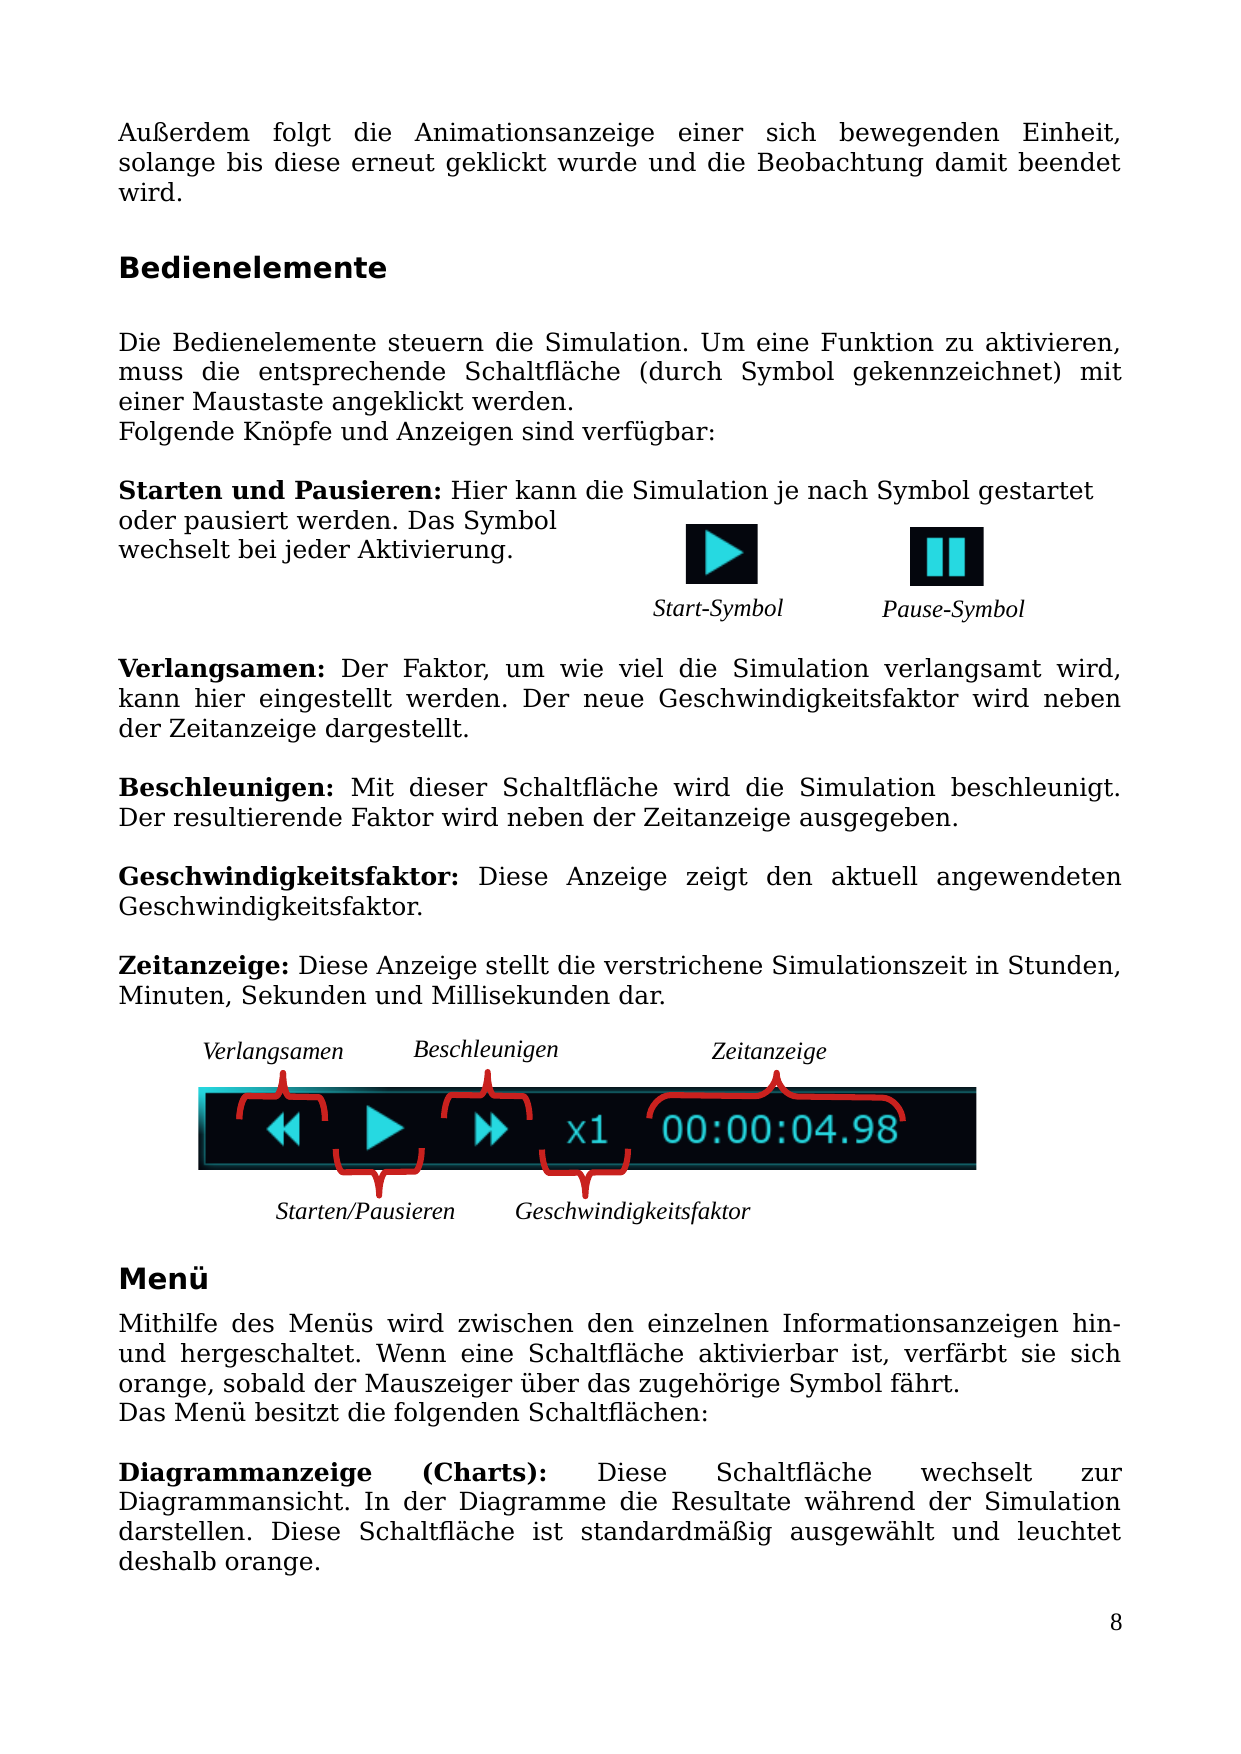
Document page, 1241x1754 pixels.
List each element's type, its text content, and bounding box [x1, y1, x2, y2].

text [984, 535, 1122, 565]
text Folgende Knöpfe und Anzeigen sind verfügbar: [118, 416, 1122, 446]
picture [685, 524, 758, 584]
picture [198, 1087, 977, 1170]
text Das Menü besitzt die folgenden Schaltflächen: [118, 1398, 1122, 1428]
subtitle Bedienelemente [118, 251, 1122, 286]
text [758, 535, 910, 565]
text Beschleunigen: Mit dieser Schaltfläche wird die Simulation beschleunigt. Der resultierende Faktor wird neben der Zeitanzeige ausgegeben. [118, 773, 1122, 832]
subtitle Menü [118, 1262, 1122, 1296]
text Geschwindigkeitsfaktor: Diese Anzeige zeigt den aktuell angewendeten Geschwindigkeitsfaktor. [118, 862, 1122, 921]
text Verlangsamen: Der Faktor, um wie viel die Simulation verlangsamt wird, kann hier eingestellt werden. Der neue Geschwindigkeitsfaktor wird neben der Zeitanzeige dargestellt. [118, 654, 1122, 743]
text wechselt bei jeder Aktivierung. [118, 535, 685, 565]
text Die Bedienelemente steuern die Simulation. Um eine Funktion zu aktivieren, muss die entsprechende Schaltfläche (durch Symbol gekennzeichnet) mit einer Maustaste angeklickt werden. [118, 327, 1122, 416]
text Außerdem folgt die Animationsanzeige einer sich bewegenden Einheit, solange bis diese erneut geklickt wurde und die Beobachtung damit beendet wird. [118, 118, 1122, 207]
text Diagrammanzeige (Charts): Diese Schaltfläche wechselt zur Diagrammansicht. In der Diagramme die Resultate während der Simulation darstellen. Diese Schaltfläche ist standardmäßig ausgewählt und leuchtet deshalb orange. [118, 1457, 1122, 1576]
text Mithilfe des Menüs wird zwischen den einzelnen Informationsanzeigen hin- und hergeschaltet. Wenn eine Schaltfläche aktivierbar ist, verfärbt sie sich orange, sobald der Mauszeiger über das zugehörige Symbol fährt. [118, 1309, 1122, 1398]
text Zeitanzeige: Diese Anzeige stellt die verstrichene Simulationszeit in Stunden, Minuten, Sekunden und Millisekunden dar. [118, 951, 1122, 1010]
text Starten und Pausieren: Hier kann die Simulation je nach Symbol gestartet oder pausiert werden. Das Symbol [118, 476, 1122, 535]
picture [910, 527, 984, 586]
